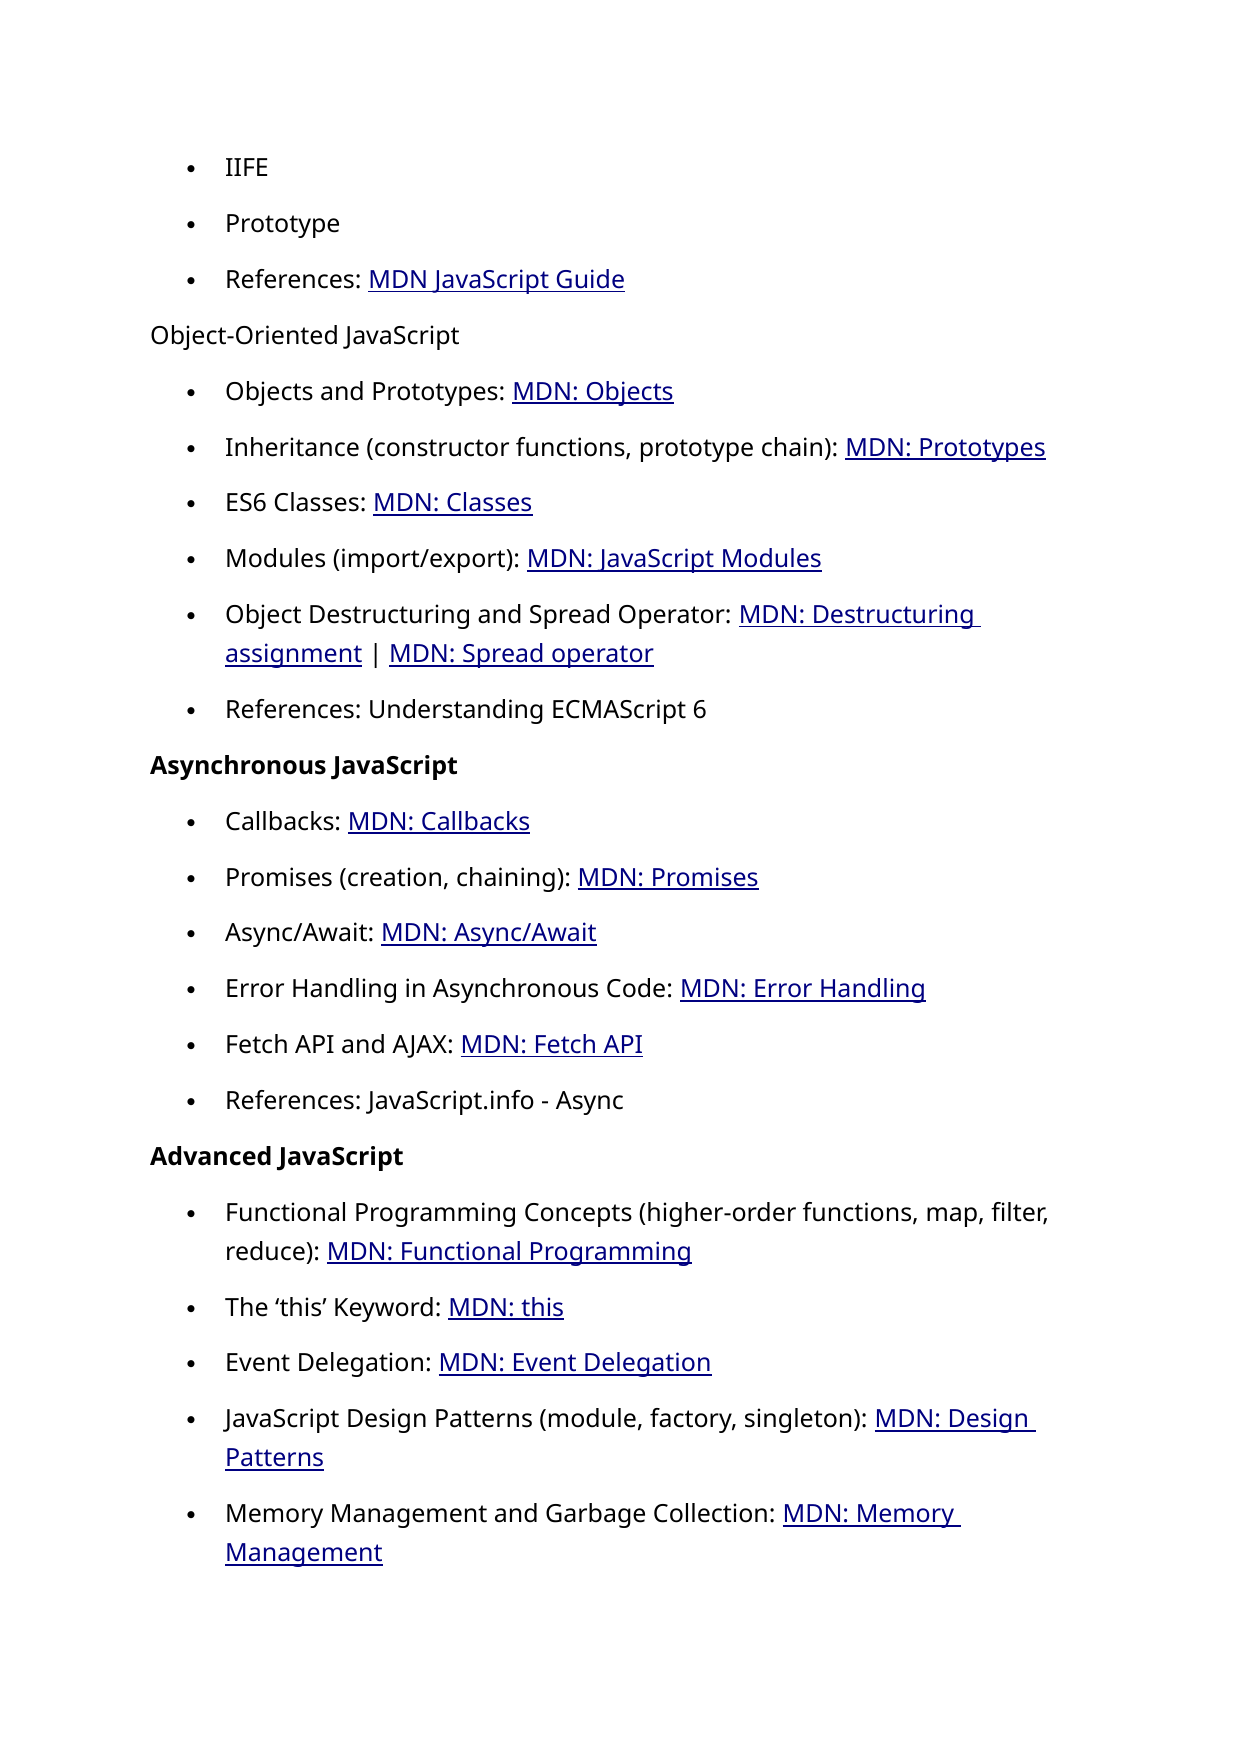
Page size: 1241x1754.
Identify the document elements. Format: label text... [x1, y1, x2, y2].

list Async/Await: MDN: Async/Await [187, 915, 1090, 949]
list Inheritance (constructor functions, prototype chain): MDN: Prototypes [187, 429, 1090, 463]
list Objects and Prototypes: MDN: Objects [187, 373, 1090, 407]
list Functional Programming Concepts (higher-order functions, map, filter, reduce): MDN: Functional Programming [187, 1194, 1090, 1267]
list ES6 Classes: MDN: Classes [187, 485, 1090, 519]
list Promises (creation, chaining): MDN: Promises [187, 859, 1090, 893]
list Error Handling in Asynchronous Code: MDN: Error Handling [187, 971, 1090, 1005]
list Event Delegation: MDN: Event Delegation [187, 1345, 1090, 1379]
list References: MDN JavaScript Guide [187, 262, 1090, 296]
list IIFE [187, 150, 1090, 184]
list Object Destructuring and Spread Operator: MDN: Destructuring assignment | MDN: Spread operator [187, 597, 1090, 670]
text Advanced JavaScript [150, 1138, 1090, 1172]
list References: Understanding ECMAScript 6 [187, 692, 1090, 726]
text Asynchronous JavaScript [150, 747, 1090, 782]
text Object-Oriented JavaScript [150, 317, 1090, 352]
list References: JavaScript.info - Async [187, 1082, 1090, 1117]
list The ‘this’ Keyword: MDN: this [187, 1289, 1090, 1323]
list Fetch API and AJAX: MDN: Fetch API [187, 1027, 1090, 1061]
list Prototype [187, 206, 1090, 240]
list Modules (import/export): MDN: JavaScript Modules [187, 541, 1090, 575]
list JavaScript Design Patterns (module, factory, singleton): MDN: Design Patterns [187, 1401, 1090, 1474]
list Callbacks: MDN: Callbacks [187, 803, 1090, 837]
list Memory Management and Garbage Collection: MDN: Memory Management [187, 1496, 1090, 1569]
